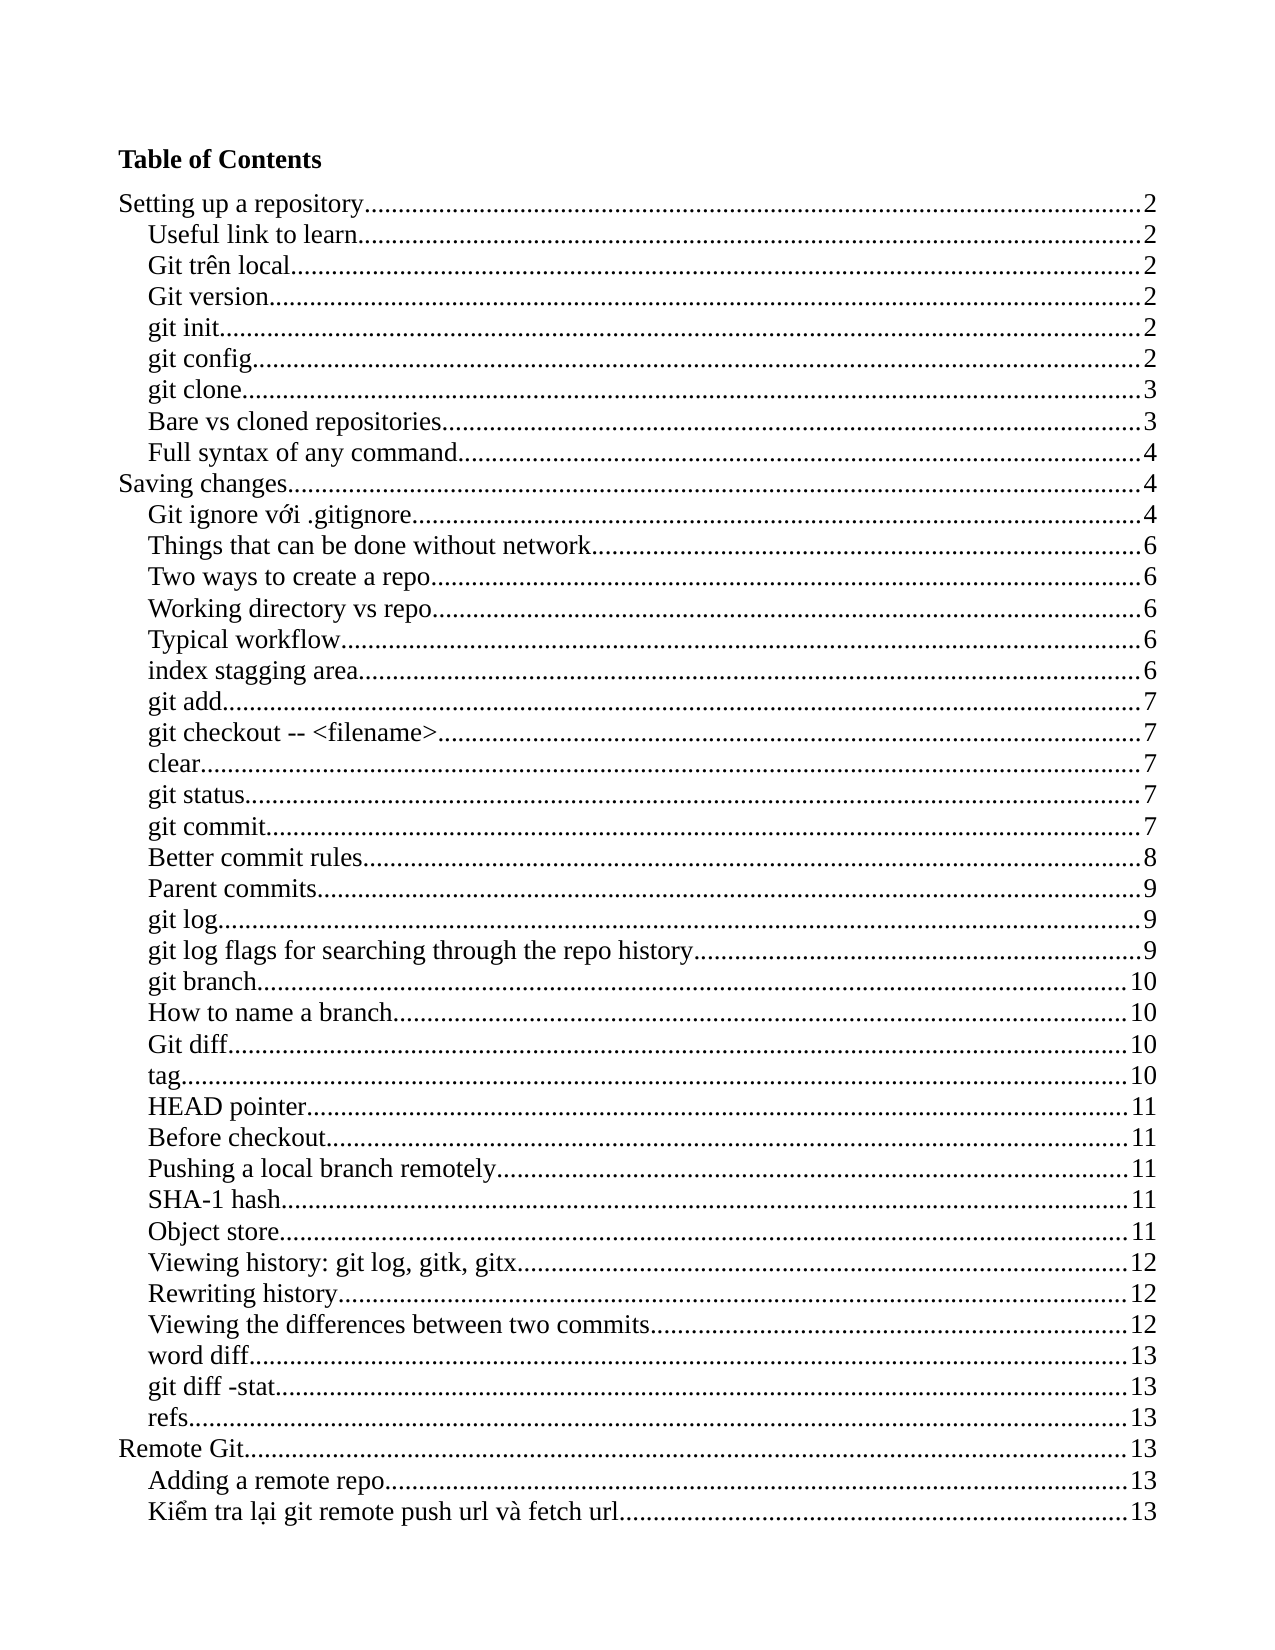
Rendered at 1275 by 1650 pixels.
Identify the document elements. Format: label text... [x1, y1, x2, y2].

text Git diff 10 [148, 1028, 1157, 1059]
text Viewing history: git log, gitk, gitx 12 [148, 1246, 1157, 1277]
text git init 2 [148, 311, 1157, 342]
subtitle Table of Contents [118, 143, 1157, 174]
text Full syntax of any command 4 [148, 436, 1157, 467]
text Bare vs cloned repositories 3 [148, 405, 1157, 436]
text index stagging area 6 [148, 654, 1157, 685]
text Adding a remote repo 13 [148, 1464, 1157, 1495]
text Rewriting history 12 [148, 1277, 1157, 1308]
text git log 9 [148, 903, 1157, 934]
text Useful link to learn 2 [148, 218, 1157, 249]
text word diff 13 [148, 1339, 1157, 1370]
text git log flags for searching through the repo history 9 [148, 934, 1157, 965]
text Pushing a local branch remotely 11 [148, 1152, 1157, 1183]
text Git ignore với .gitignore 4 [148, 498, 1157, 529]
text Object store 11 [148, 1214, 1157, 1246]
text Parent commits 9 [148, 872, 1157, 903]
text git status 7 [148, 778, 1157, 810]
text Remote Git 13 [118, 1433, 1157, 1464]
text Two ways to create a repo 6 [148, 561, 1157, 592]
text git diff -stat 13 [148, 1370, 1157, 1401]
text Working directory vs repo 6 [148, 592, 1157, 623]
text refs 13 [148, 1401, 1157, 1433]
text Before checkout 11 [148, 1121, 1157, 1152]
text SHA-1 hash 11 [148, 1183, 1157, 1214]
text Viewing the differences between two commits 12 [148, 1308, 1157, 1339]
text git checkout -- <filename> 7 [148, 716, 1157, 747]
text git commit 7 [148, 810, 1157, 841]
text Setting up a repository 2 [118, 187, 1157, 218]
text git config 2 [148, 342, 1157, 374]
text How to name a branch 10 [148, 997, 1157, 1028]
text tag 10 [148, 1059, 1157, 1090]
text Kiểm tra lại git remote push url và fetch url 13 [148, 1495, 1157, 1526]
text git branch 10 [148, 965, 1157, 997]
text Typical workflow 6 [148, 623, 1157, 654]
text git add 7 [148, 685, 1157, 716]
text Better commit rules 8 [148, 841, 1157, 872]
text Git version 2 [148, 280, 1157, 311]
text clear 7 [148, 747, 1157, 778]
text Saving changes 4 [118, 467, 1157, 498]
text Git trên local 2 [148, 249, 1157, 280]
text HEAD pointer 11 [148, 1090, 1157, 1121]
text Things that can be done without network 6 [148, 529, 1157, 561]
text git clone 3 [148, 374, 1157, 405]
